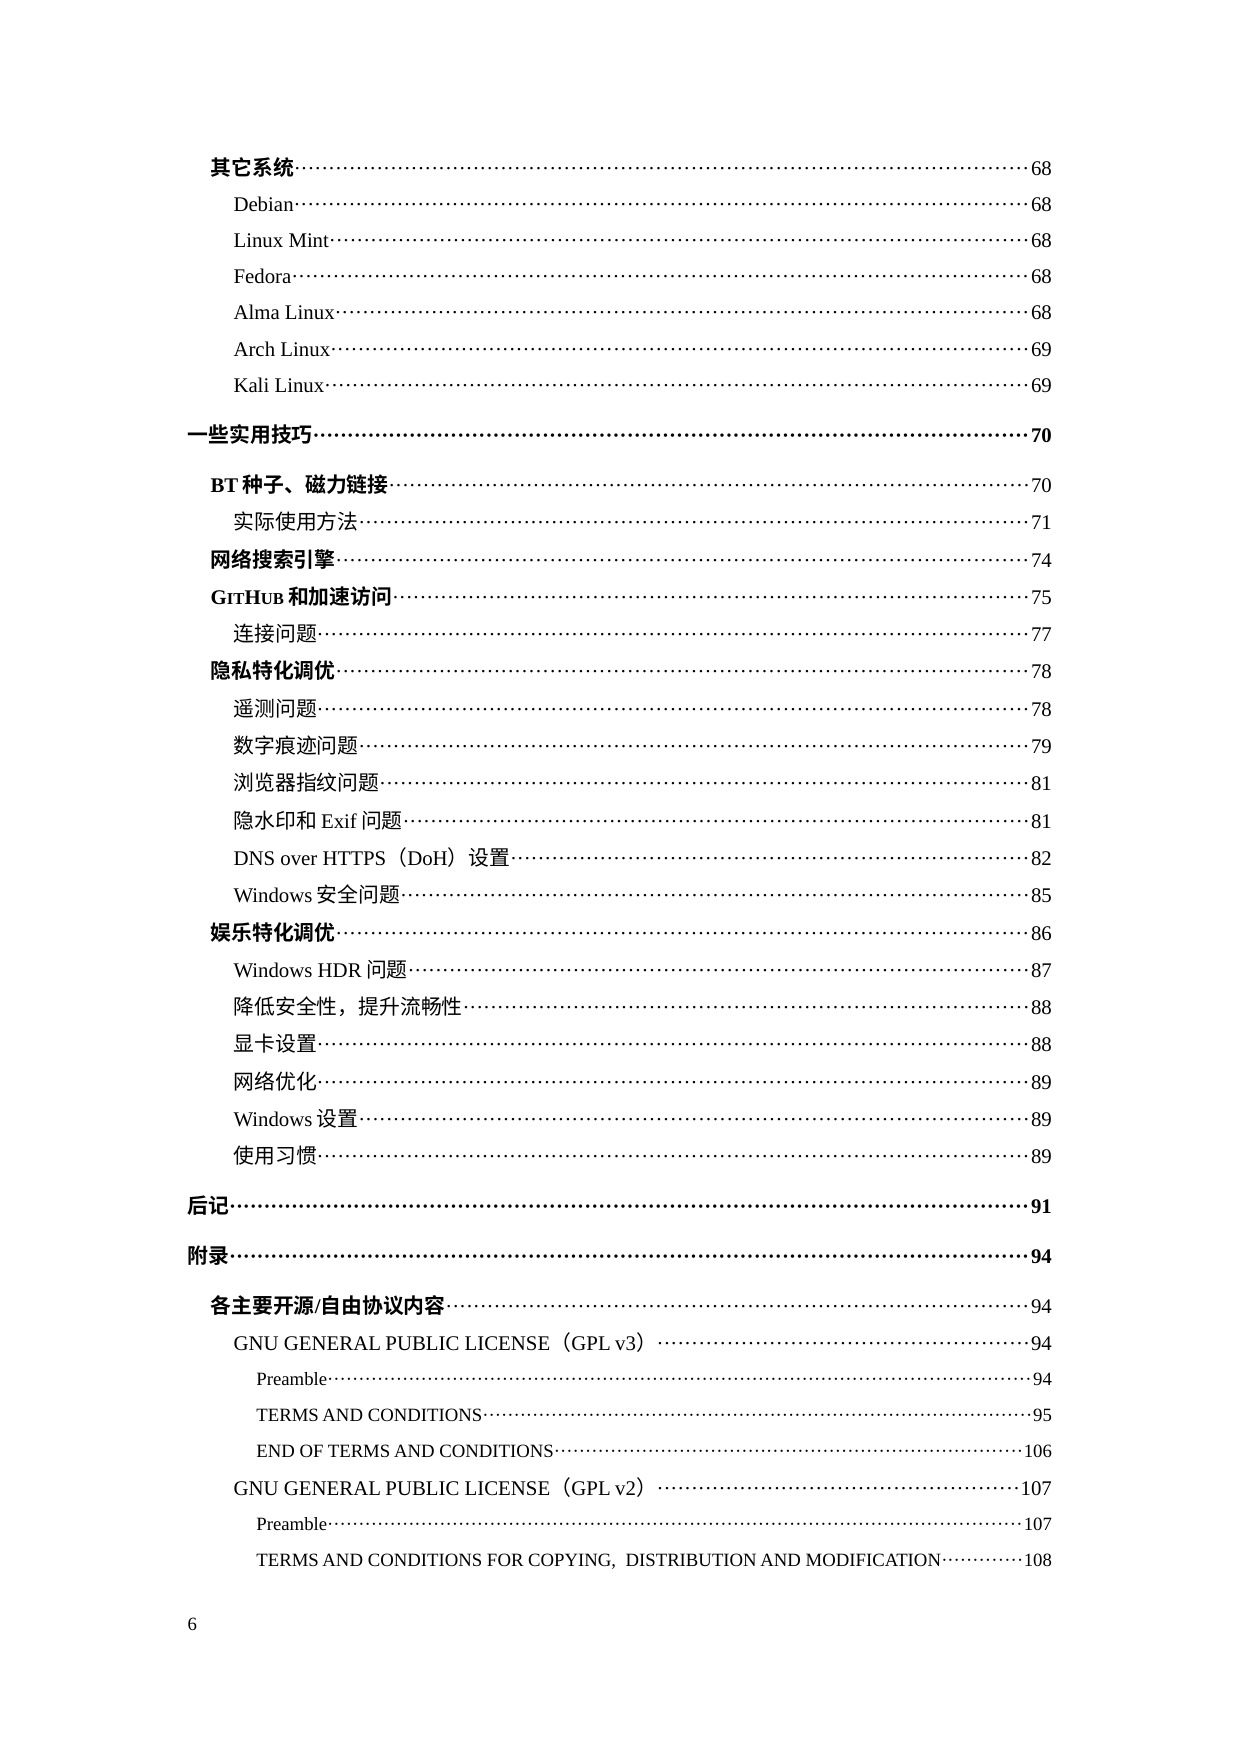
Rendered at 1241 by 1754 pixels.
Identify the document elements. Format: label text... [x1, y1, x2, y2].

text 隐水印和Exif问题 81 [233, 803, 1053, 835]
text Fedora 68 [233, 260, 1053, 292]
text 实际使用方法 71 [233, 504, 1053, 537]
text 网络搜索引擎 74 [210, 542, 1053, 574]
text GitHub和加速访问 75 [210, 579, 1053, 611]
text Preamble 107 [256, 1507, 1053, 1540]
text Windows HDR问题 87 [233, 952, 1053, 984]
text DNS over HTTPS（DoH）设置 82 [233, 840, 1053, 872]
text 其它系统 68 [210, 150, 1053, 182]
text 网络优化 89 [233, 1064, 1053, 1096]
text BT种子、磁力链接 70 [210, 467, 1053, 499]
text 降低安全性，提升流畅性 88 [233, 989, 1053, 1022]
text END OF TERMS AND CONDITIONS 106 [256, 1434, 1053, 1467]
text 一些实用技巧 70 [187, 417, 1053, 450]
text 显卡设置 88 [233, 1026, 1053, 1059]
text Alma Linux 68 [233, 296, 1053, 328]
text Kali Linux 69 [233, 368, 1053, 401]
text Windows安全问题 85 [233, 877, 1053, 910]
text Windows设置 89 [233, 1101, 1053, 1133]
text GNU GENERAL PUBLIC LICENSE（GPL v3） 94 [233, 1325, 1053, 1357]
text 后记 91 [187, 1188, 1053, 1221]
text GNU GENERAL PUBLIC LICENSE（GPL v2） 107 [233, 1470, 1053, 1503]
text Debian 68 [233, 187, 1053, 220]
text TERMS AND CONDITIONS FOR COPYING, DISTRIBUTION AND MODIFICATION 108 [256, 1543, 1053, 1576]
text 浏览器指纹问题 81 [233, 765, 1053, 798]
text 各主要开源/自由协议内容 94 [210, 1288, 1053, 1320]
text Preamble 94 [256, 1362, 1053, 1395]
text 隐私特化调优 78 [210, 653, 1053, 686]
text 连接问题 77 [233, 616, 1053, 649]
text TERMS AND CONDITIONS 95 [256, 1398, 1053, 1431]
text 使用习惯 89 [233, 1138, 1053, 1171]
text 数字痕迹问题 79 [233, 728, 1053, 761]
text Arch Linux 69 [233, 332, 1053, 365]
text 娱乐特化调优 86 [210, 914, 1053, 947]
text 遥测问题 78 [233, 691, 1053, 723]
text 附录 94 [187, 1238, 1053, 1270]
text Linux Mint 68 [233, 223, 1053, 256]
